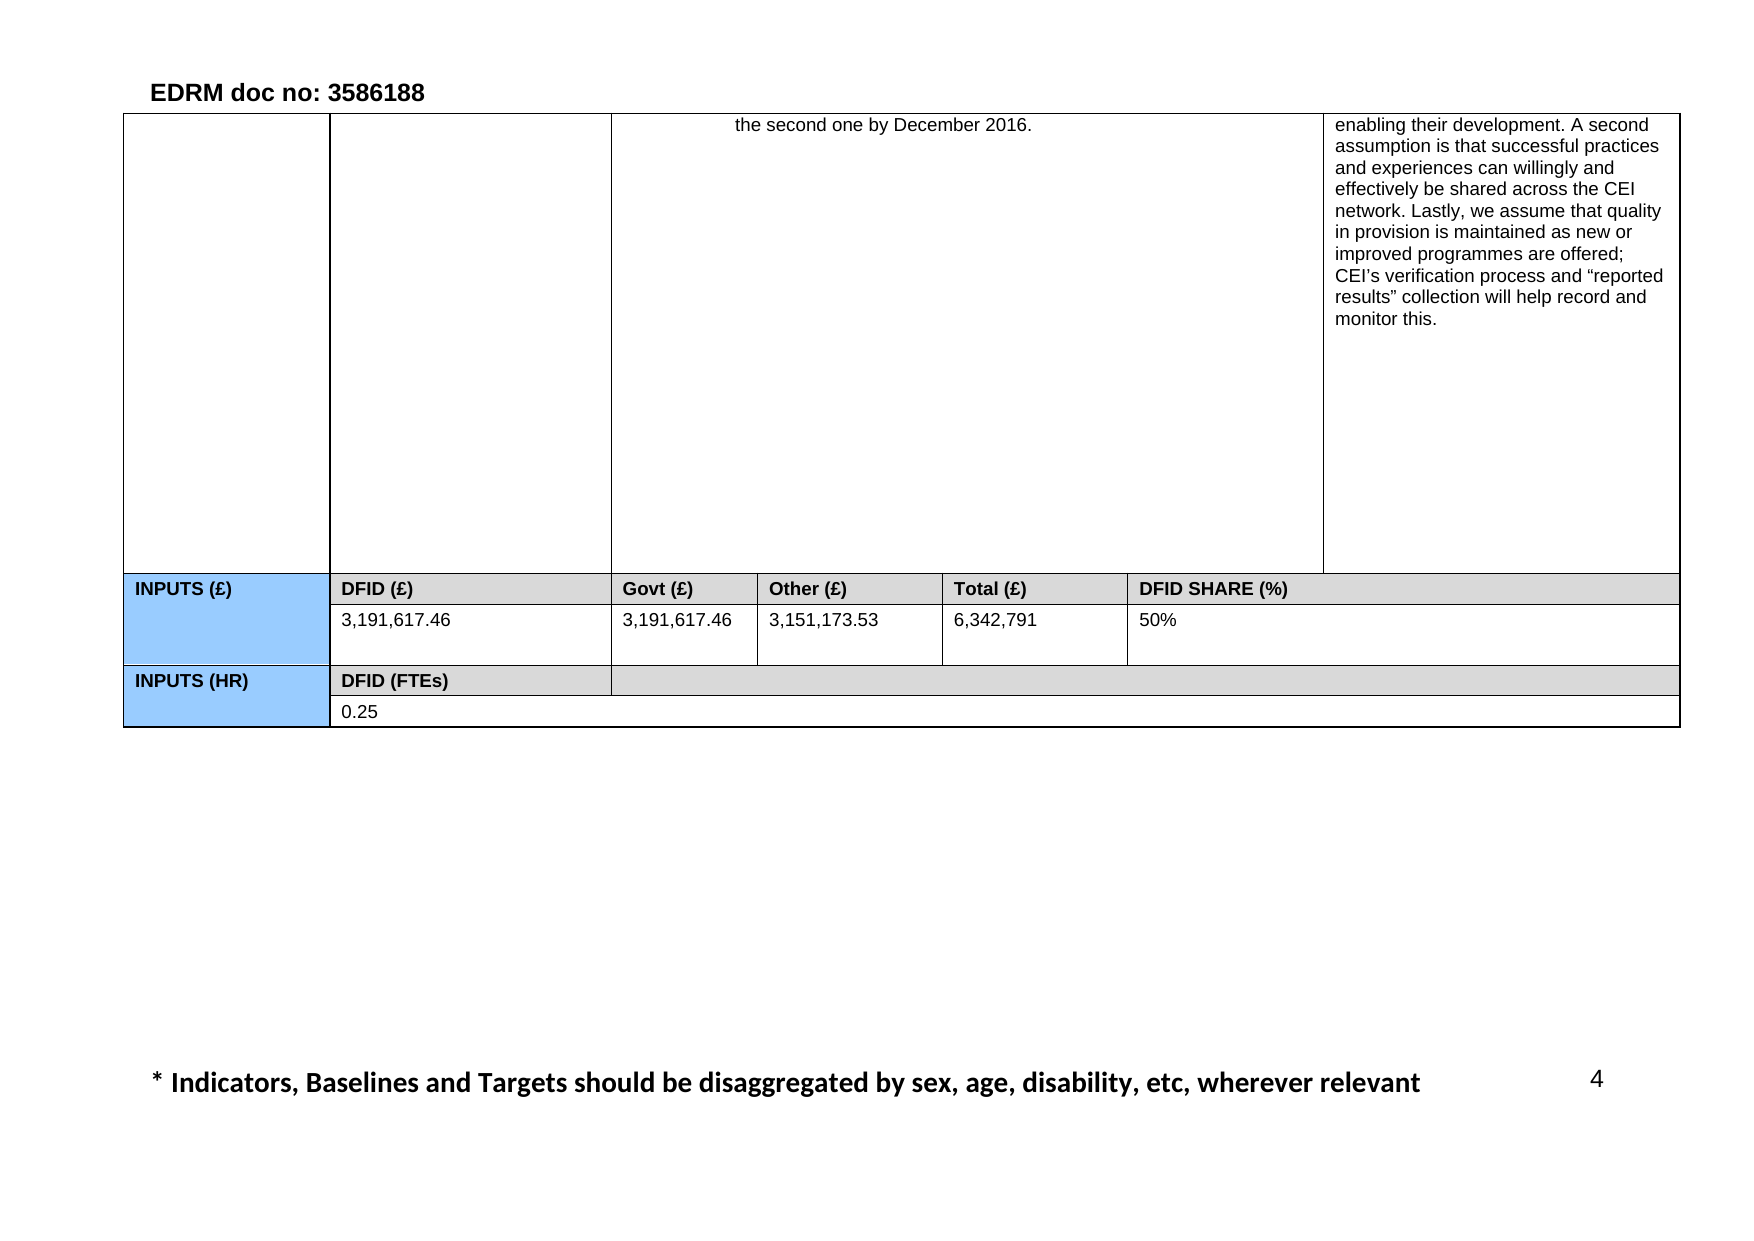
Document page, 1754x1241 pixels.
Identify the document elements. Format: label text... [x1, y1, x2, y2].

table_cell DFID (FTEs) [331, 666, 611, 695]
table_cell DFID (£) [331, 574, 611, 604]
table_cell the second one by December 2016. [612, 114, 1323, 273]
table_cell enabling their development. A second assumption is that successful practices and experiences can willingly and effectively be shared across the CEI network. Lastly, we assume that quality in provision is maintained as new or improved programmes are offered; CEI’s verification process and “reported results” collection will help record and monitor this. [1324, 114, 1679, 573]
table_cell Other (£) [758, 574, 942, 604]
table_cell DFID SHARE (%) [1128, 574, 1679, 604]
table_cell 3,151,173.53 [758, 605, 942, 664]
table_cell 6,342,791 [943, 605, 1127, 664]
table_cell Total (£) [943, 574, 1127, 604]
table_cell INPUTS (HR) [124, 666, 329, 726]
table_cell 3,191,617.46 [331, 605, 611, 664]
table_cell [124, 114, 329, 573]
table_cell [331, 273, 611, 573]
table_cell Govt (£) [612, 574, 757, 604]
table_cell 3,191,617.46 [612, 605, 757, 664]
table_cell 0.25 [331, 696, 1679, 726]
table_cell 50% [1128, 605, 1679, 664]
table_cell INPUTS (£) [124, 574, 329, 664]
table_cell [612, 273, 1323, 573]
table_cell [612, 666, 1679, 695]
table_cell [331, 114, 611, 273]
